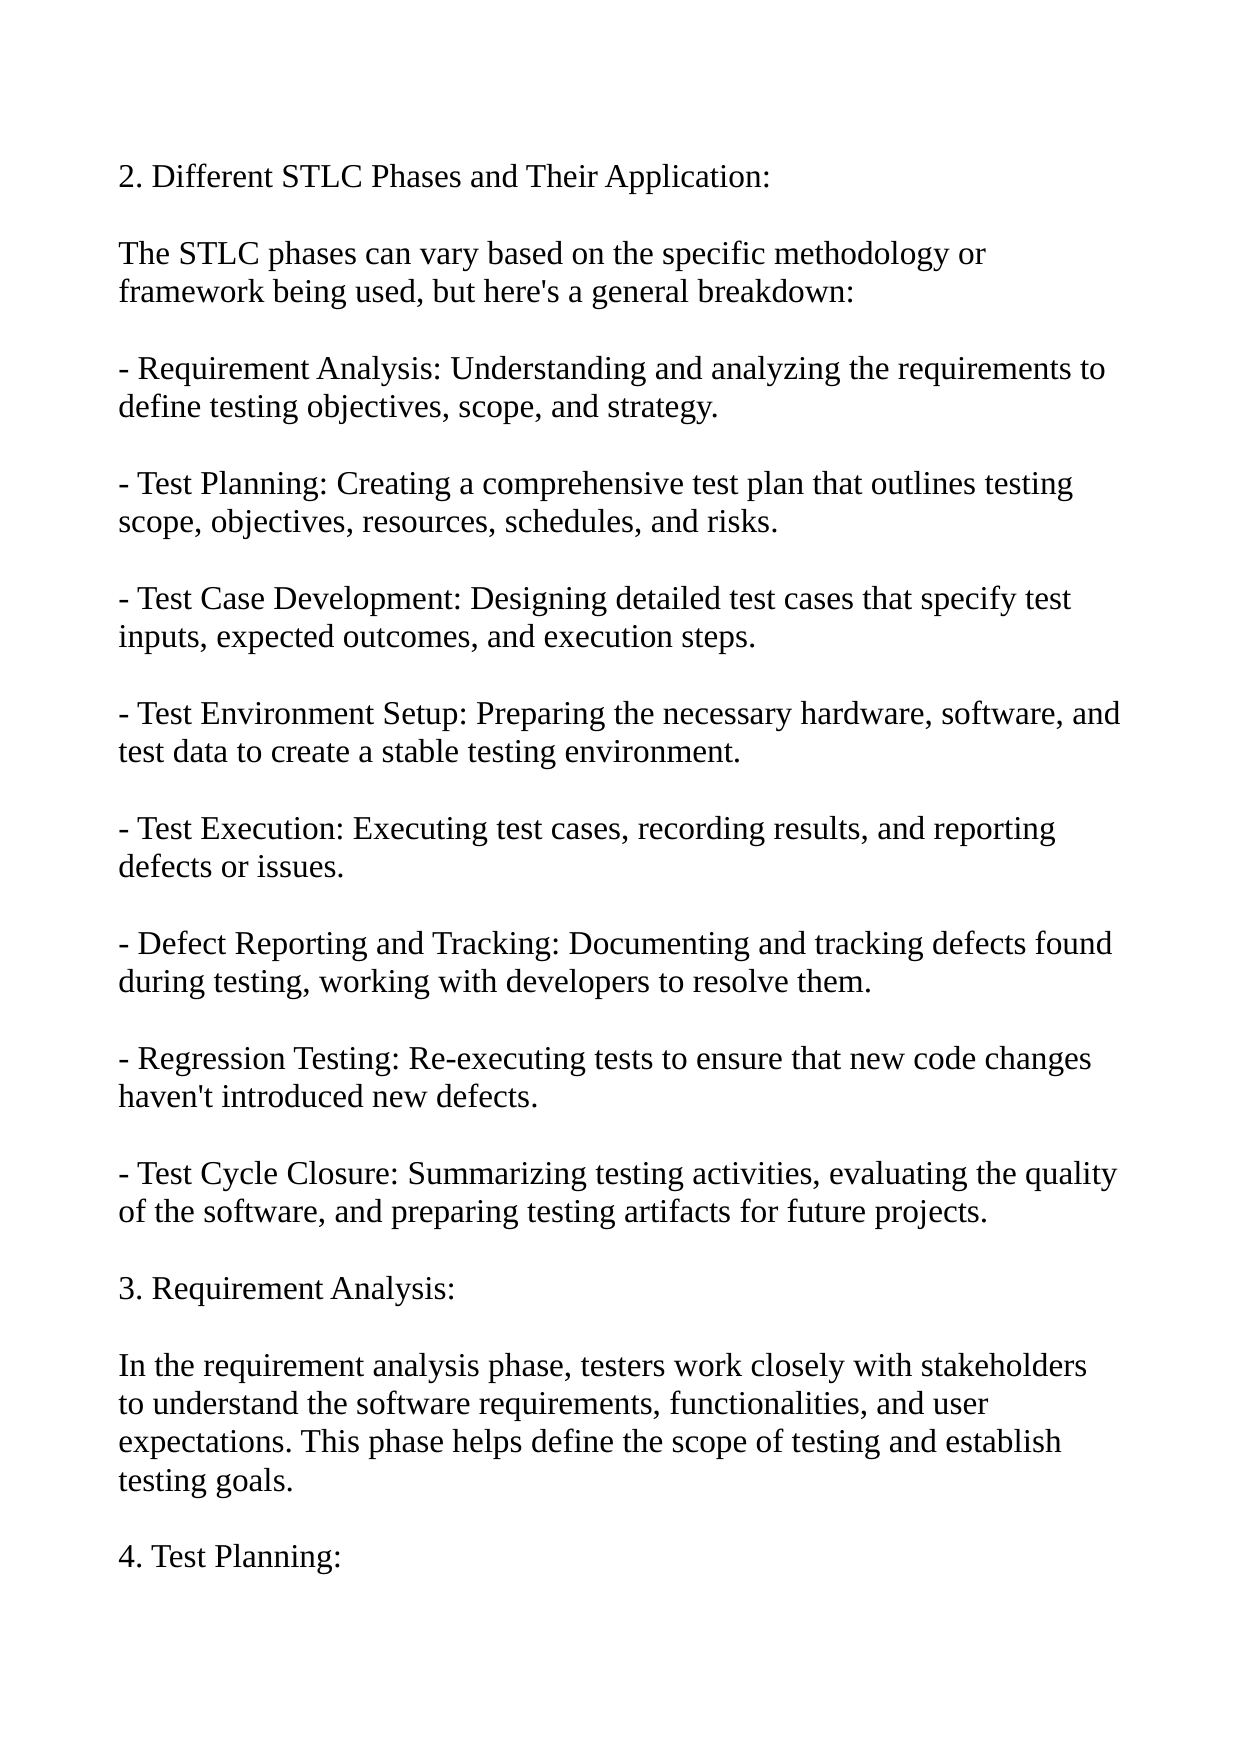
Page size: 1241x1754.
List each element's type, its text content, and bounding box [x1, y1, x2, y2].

text - Test Case Development: Designing detailed test cases that specify test inputs, expected outcomes, and execution steps. [118, 578, 1122, 655]
text The STLC phases can vary based on the specific methodology or framework being used, but here's a general breakdown: [118, 233, 1122, 310]
text In the requirement analysis phase, testers work closely with stakeholders to understand the software requirements, functionalities, and user expectations. This phase helps define the scope of testing and establish testing goals. [118, 1345, 1122, 1498]
text 2. Different STLC Phases and Their Application: [118, 156, 1122, 195]
text - Test Environment Setup: Preparing the necessary hardware, software, and test data to create a stable testing environment. [118, 693, 1122, 770]
text - Defect Reporting and Tracking: Documenting and tracking defects found during testing, working with developers to resolve them. [118, 923, 1122, 1000]
text 3. Requirement Analysis: [118, 1268, 1122, 1306]
text - Test Planning: Creating a comprehensive test plan that outlines testing scope, objectives, resources, schedules, and risks. [118, 463, 1122, 540]
text - Regression Testing: Re-executing tests to ensure that new code changes haven't introduced new defects. [118, 1038, 1122, 1115]
text 4. Test Planning: [118, 1536, 1122, 1575]
text - Test Cycle Closure: Summarizing testing activities, evaluating the quality of the software, and preparing testing artifacts for future projects. [118, 1153, 1122, 1230]
text - Requirement Analysis: Understanding and analyzing the requirements to define testing objectives, scope, and strategy. [118, 348, 1122, 425]
text - Test Execution: Executing test cases, recording results, and reporting defects or issues. [118, 808, 1122, 885]
